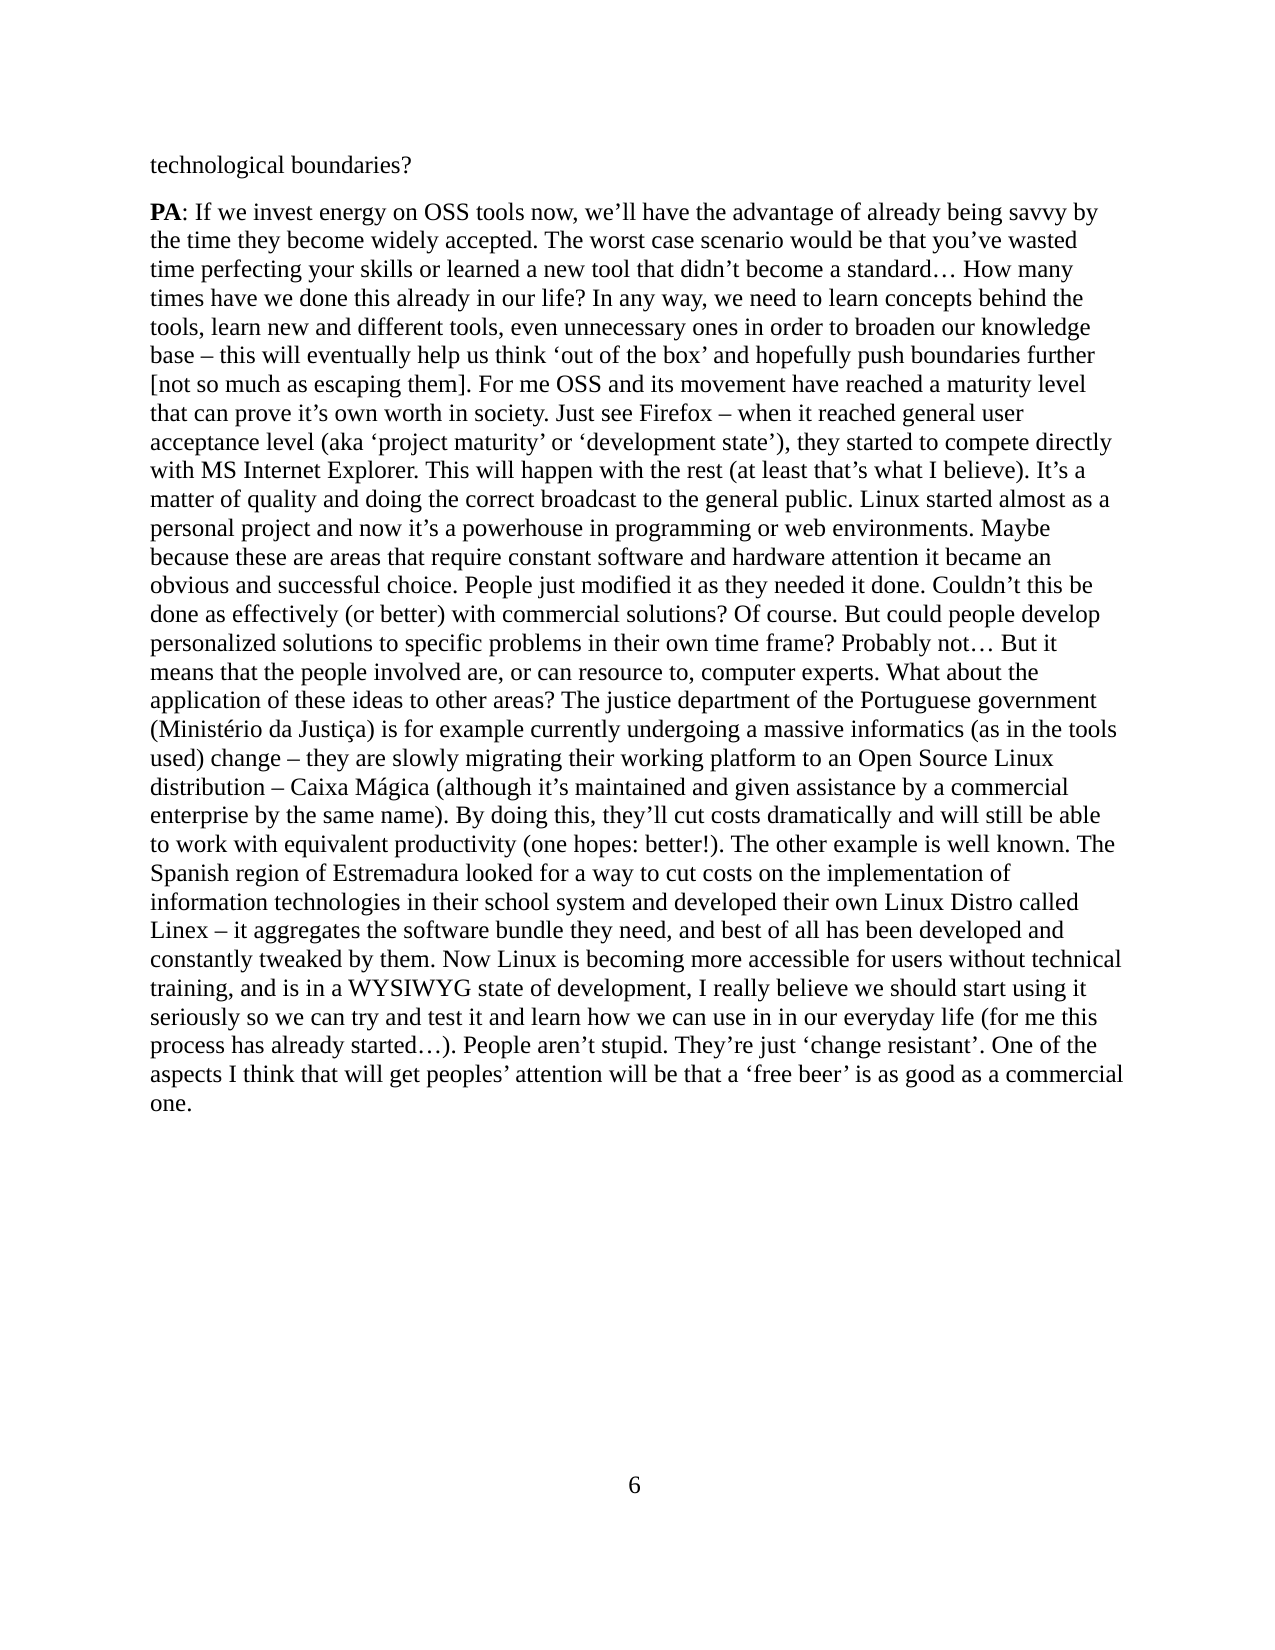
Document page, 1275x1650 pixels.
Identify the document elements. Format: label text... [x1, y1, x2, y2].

text PA: If we invest energy on OSS tools now, we’ll have the advantage of already being savvy by the time they become widely accepted. The worst case scenario would be that you’ve wasted time perfecting your skills or learned a new tool that didn’t become a standard… How many times have we done this already in our life? In any way, we need to learn concepts behind the tools, learn new and different tools, even unnecessary ones in order to broaden our knowledge base – this will eventually help us think ‘out of the box’ and hopefully push boundaries further [not so much as escaping them]. For me OSS and its movement have reached a maturity level that can prove it’s own worth in society. Just see Firefox – when it reached general user acceptance level (aka ‘project maturity’ or ‘development state’), they started to compete directly with MS Internet Explorer. This will happen with the rest (at least that’s what I believe). It’s a matter of quality and doing the correct broadcast to the general public. Linux started almost as a personal project and now it’s a powerhouse in programming or web environments. Maybe because these are areas that require constant software and hardware attention it became an obvious and successful choice. People just modified it as they needed it done. Couldn’t this be done as effectively (or better) with commercial solutions? Of course. But could people develop personalized solutions to specific problems in their own time frame? Probably not… But it means that the people involved are, or can resource to, computer experts. What about the application of these ideas to other areas? The justice department of the Portuguese government (Ministério da Justiça) is for example currently undergoing a massive informatics (as in the tools used) change – they are slowly migrating their working platform to an Open Source Linux distribution – Caixa Mágica (although it’s maintained and given assistance by a commercial enterprise by the same name). By doing this, they’ll cut costs dramatically and will still be able to work with equivalent productivity (one hopes: better!). The other example is well known. The Spanish region of Estremadura looked for a way to cut costs on the implementation of information technologies in their school system and developed their own Linux Distro called Linex – it aggregates the software bundle they need, and best of all has been developed and constantly tweaked by them. Now Linux is becoming more accessible for users without technical training, and is in a WYSIWYG state of development, I really believe we should start using it seriously so we can try and test it and learn how we can use in in our everyday life (for me this process has already started…). People aren’t stupid. They’re just ‘change resistant’. One of the aspects I think that will get peoples’ attention will be that a ‘free beer’ is as good as a commercial one. [150, 197, 1125, 1117]
text technological boundaries? [150, 150, 1125, 179]
